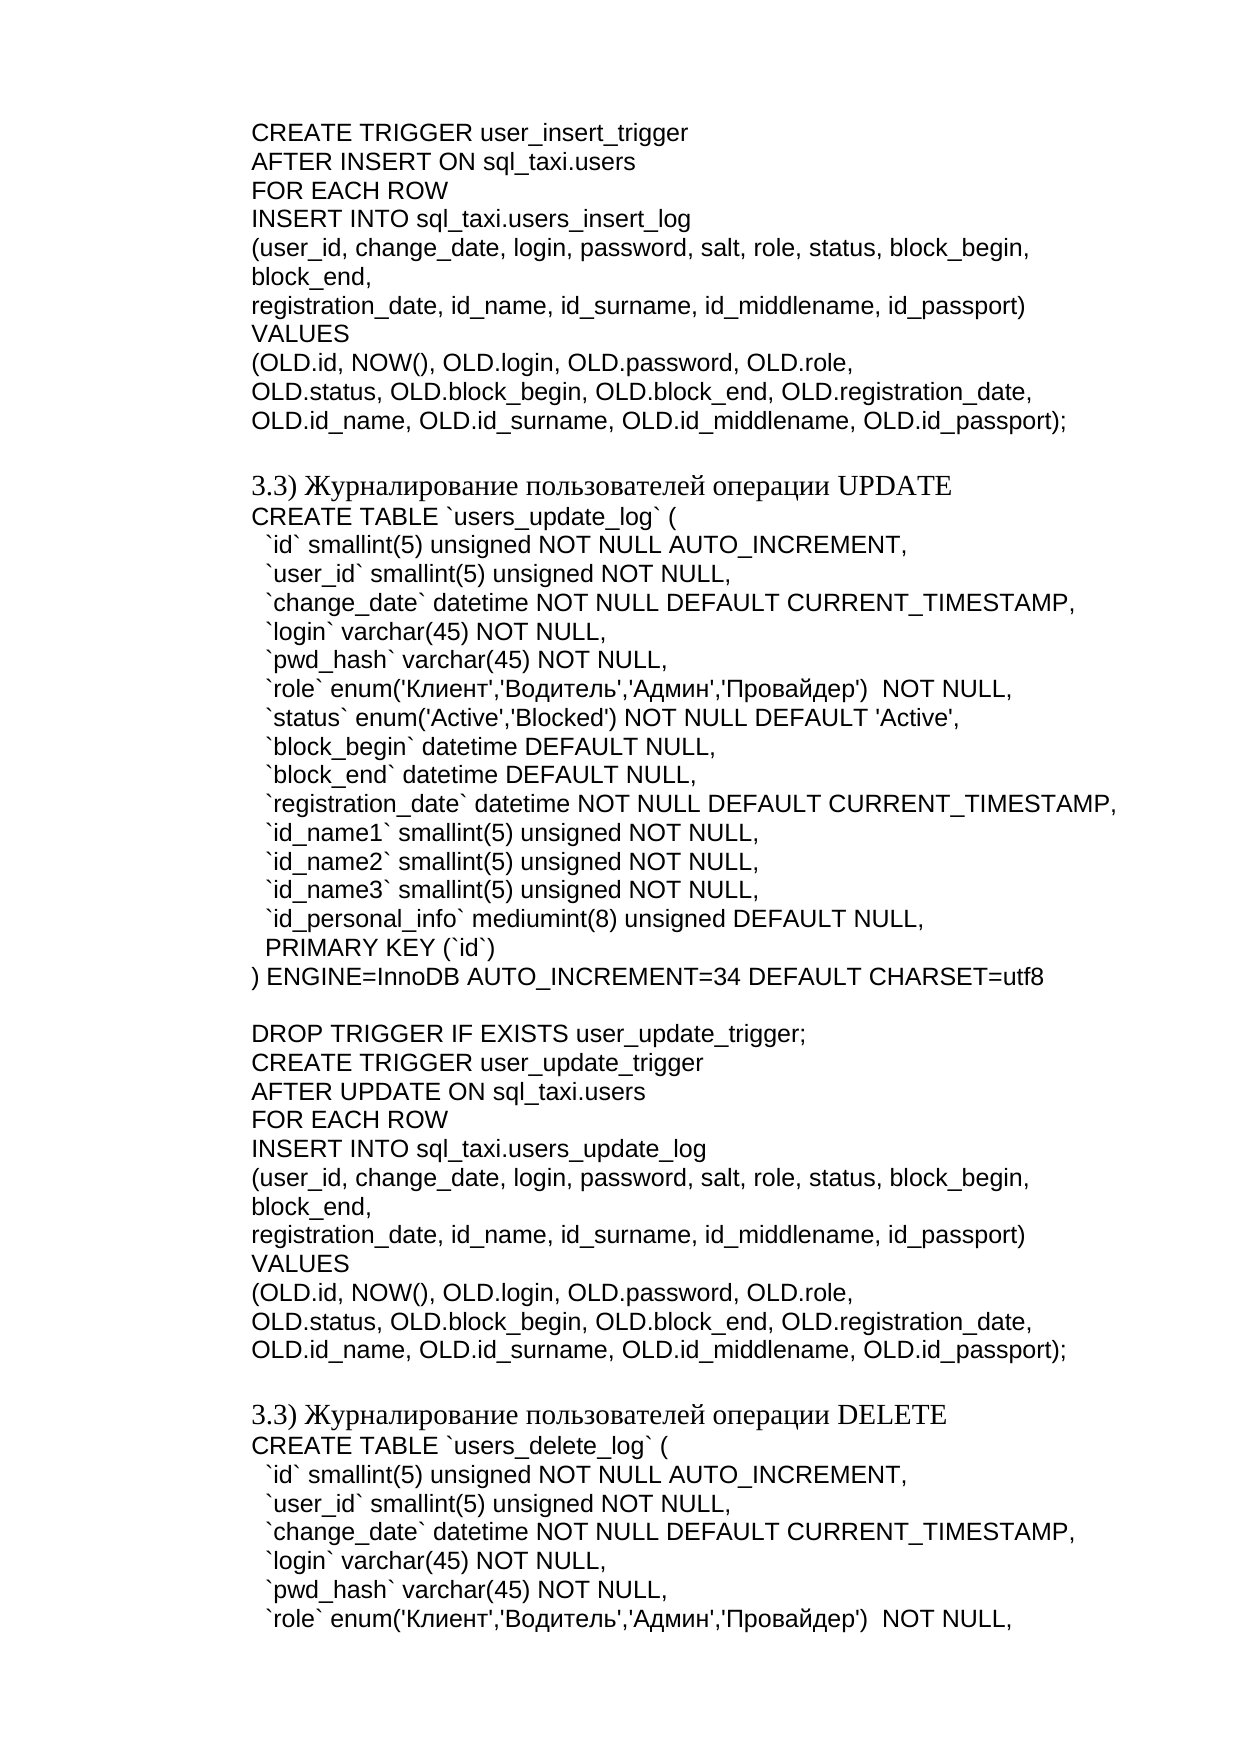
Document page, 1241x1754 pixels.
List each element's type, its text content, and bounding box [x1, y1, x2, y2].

text `login` varchar(45) NOT NULL, [177, 616, 1152, 645]
text `user_id` smallint(5) unsigned NOT NULL, [177, 559, 1152, 588]
text `id` smallint(5) unsigned NOT NULL AUTO_INCREMENT, [177, 530, 1152, 559]
text registration_date, id_name, id_surname, id_middlename, id_passport) [251, 1220, 1152, 1249]
text AFTER INSERT ON sql_taxi.users [177, 147, 1152, 176]
text `registration_date` datetime NOT NULL DEFAULT CURRENT_TIMESTAMP, [177, 789, 1152, 818]
text 3.3) Журналирование пользователей операции UPDATE [177, 468, 1152, 501]
text DROP TRIGGER IF EXISTS user_update_trigger; [177, 1019, 1152, 1048]
text `id` smallint(5) unsigned NOT NULL AUTO_INCREMENT, [251, 1460, 1152, 1488]
text CREATE TABLE `users_update_log` ( [177, 501, 1152, 530]
text FOR EACH ROW [177, 176, 1152, 204]
text (user_id, change_date, login, password, salt, role, status, block_begin, block_end, [251, 233, 1152, 291]
text CREATE TABLE `users_delete_log` ( [251, 1431, 1152, 1460]
text `id_name1` smallint(5) unsigned NOT NULL, [177, 818, 1152, 846]
text `user_id` smallint(5) unsigned NOT NULL, [177, 1488, 1152, 1517]
text ) ENGINE=InnoDB AUTO_INCREMENT=34 DEFAULT CHARSET=utf8 [177, 961, 1152, 990]
text `id_personal_info` mediumint(8) unsigned DEFAULT NULL, [177, 904, 1152, 933]
text VALUES [251, 1249, 1152, 1278]
text FOR EACH ROW [177, 1105, 1152, 1134]
text `id_name3` smallint(5) unsigned NOT NULL, [177, 875, 1152, 904]
text (OLD.id, NOW(), OLD.login, OLD.password, OLD.role, [251, 1278, 1152, 1306]
text `role` enum('Клиент','Водитель','Админ','Провайдер') NOT NULL, [177, 674, 1152, 703]
text OLD.status, OLD.block_begin, OLD.block_end, OLD.registration_date, OLD.id_name, OLD.id_surname, OLD.id_middlename, OLD.id_passport); [251, 377, 1152, 434]
text OLD.status, OLD.block_begin, OLD.block_end, OLD.registration_date, OLD.id_name, OLD.id_surname, OLD.id_middlename, OLD.id_passport); [251, 1306, 1152, 1364]
text `block_end` datetime DEFAULT NULL, [177, 760, 1152, 789]
text INSERT INTO sql_taxi.users_update_log [177, 1134, 1152, 1163]
text INSERT INTO sql_taxi.users_insert_log [177, 204, 1152, 233]
text `pwd_hash` varchar(45) NOT NULL, [177, 1575, 1152, 1603]
text CREATE TRIGGER user_insert_trigger [177, 118, 1152, 147]
text (OLD.id, NOW(), OLD.login, OLD.password, OLD.role, [251, 348, 1152, 377]
text `role` enum('Клиент','Водитель','Админ','Провайдер') NOT NULL, [177, 1603, 1152, 1632]
text (user_id, change_date, login, password, salt, role, status, block_begin, block_end, [251, 1163, 1152, 1220]
text registration_date, id_name, id_surname, id_middlename, id_passport) [251, 291, 1152, 319]
text `change_date` datetime NOT NULL DEFAULT CURRENT_TIMESTAMP, [177, 1517, 1152, 1546]
text `change_date` datetime NOT NULL DEFAULT CURRENT_TIMESTAMP, [177, 588, 1152, 616]
text VALUES [251, 319, 1152, 348]
text `login` varchar(45) NOT NULL, [177, 1546, 1152, 1575]
text `status` enum('Active','Blocked') NOT NULL DEFAULT 'Active', [177, 703, 1152, 731]
text AFTER UPDATE ON sql_taxi.users [177, 1076, 1152, 1105]
text `block_begin` datetime DEFAULT NULL, [177, 731, 1152, 760]
text PRIMARY KEY (`id`) [177, 933, 1152, 961]
text `id_name2` smallint(5) unsigned NOT NULL, [177, 846, 1152, 875]
text CREATE TRIGGER user_update_trigger [177, 1048, 1152, 1076]
text `pwd_hash` varchar(45) NOT NULL, [177, 645, 1152, 674]
text 3.3) Журналирование пользователей операции DELETE [177, 1397, 1152, 1431]
